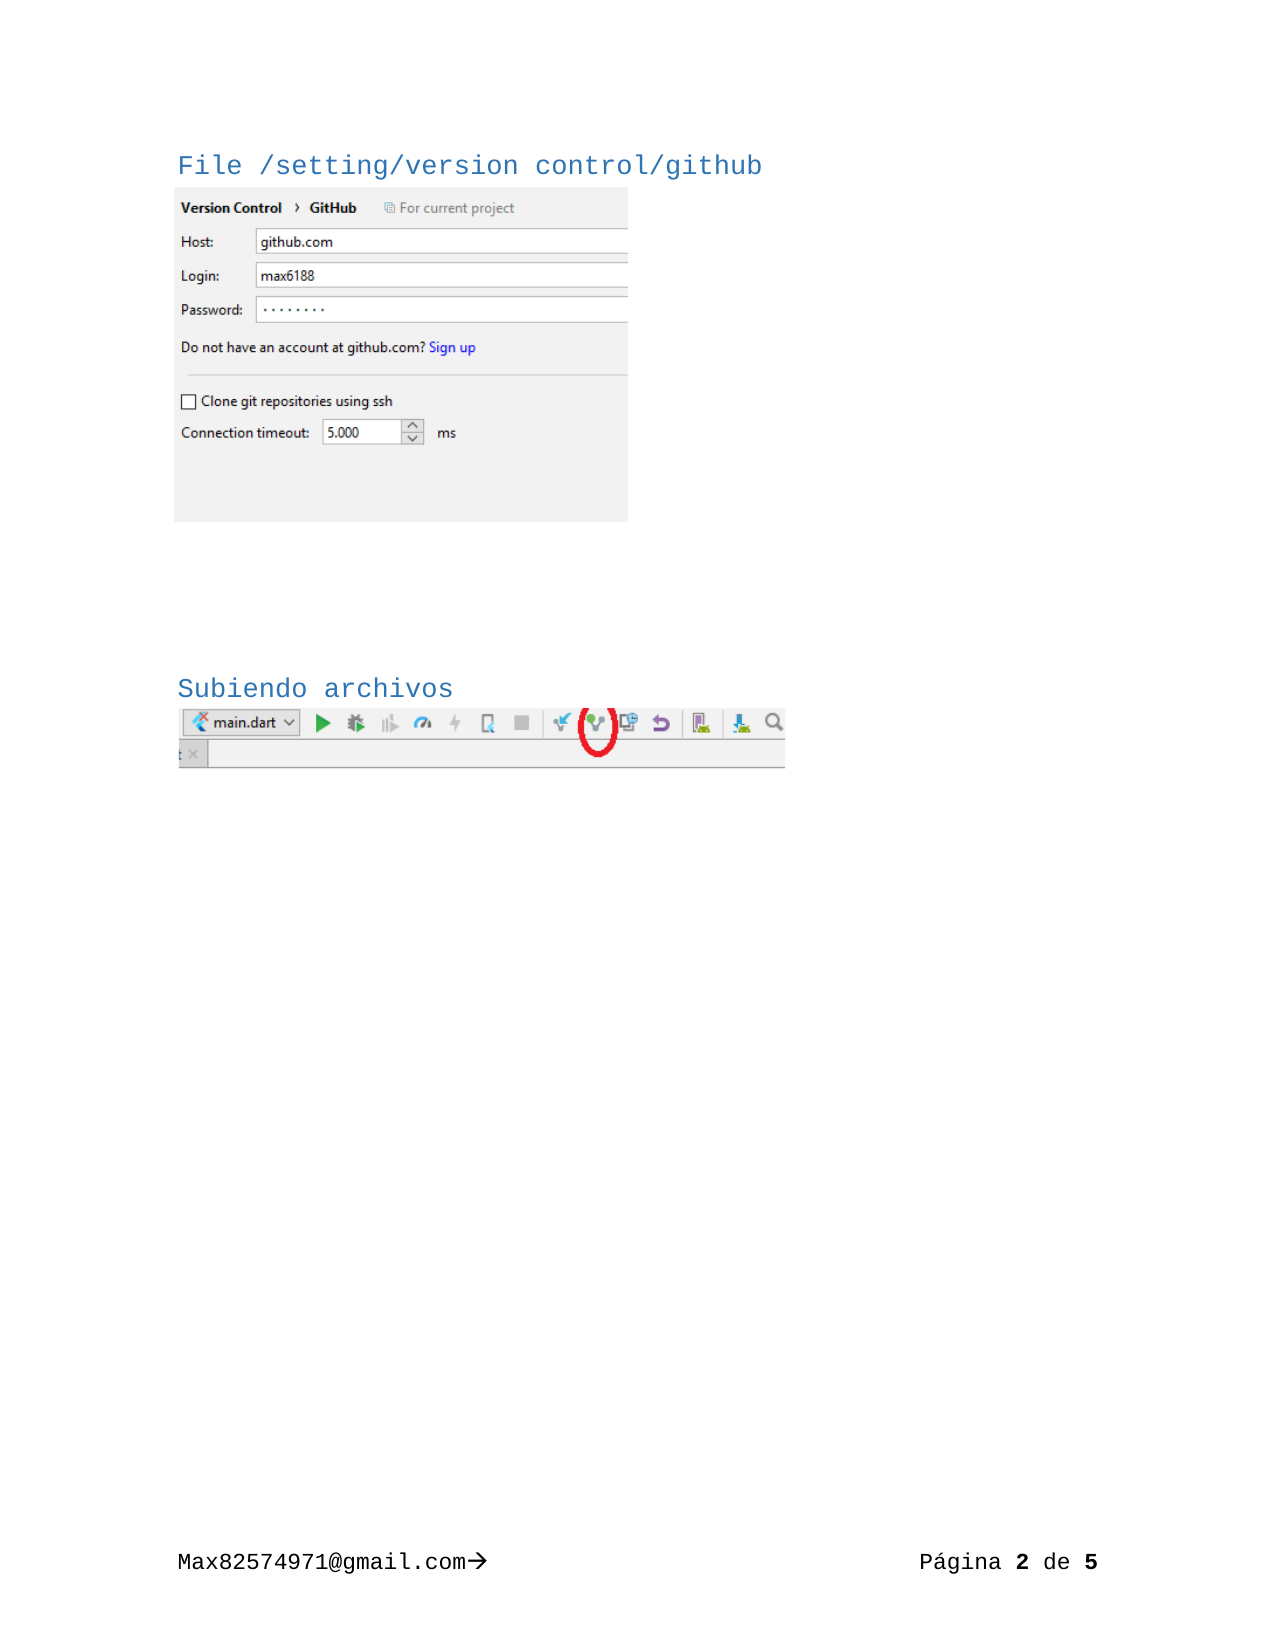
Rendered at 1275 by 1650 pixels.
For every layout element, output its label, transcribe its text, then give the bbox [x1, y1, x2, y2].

picture [178, 708, 785, 772]
subtitle Subiendo archivos [177, 675, 1098, 706]
picture [174, 186, 629, 522]
subtitle File /setting/version control/github [177, 152, 1098, 182]
